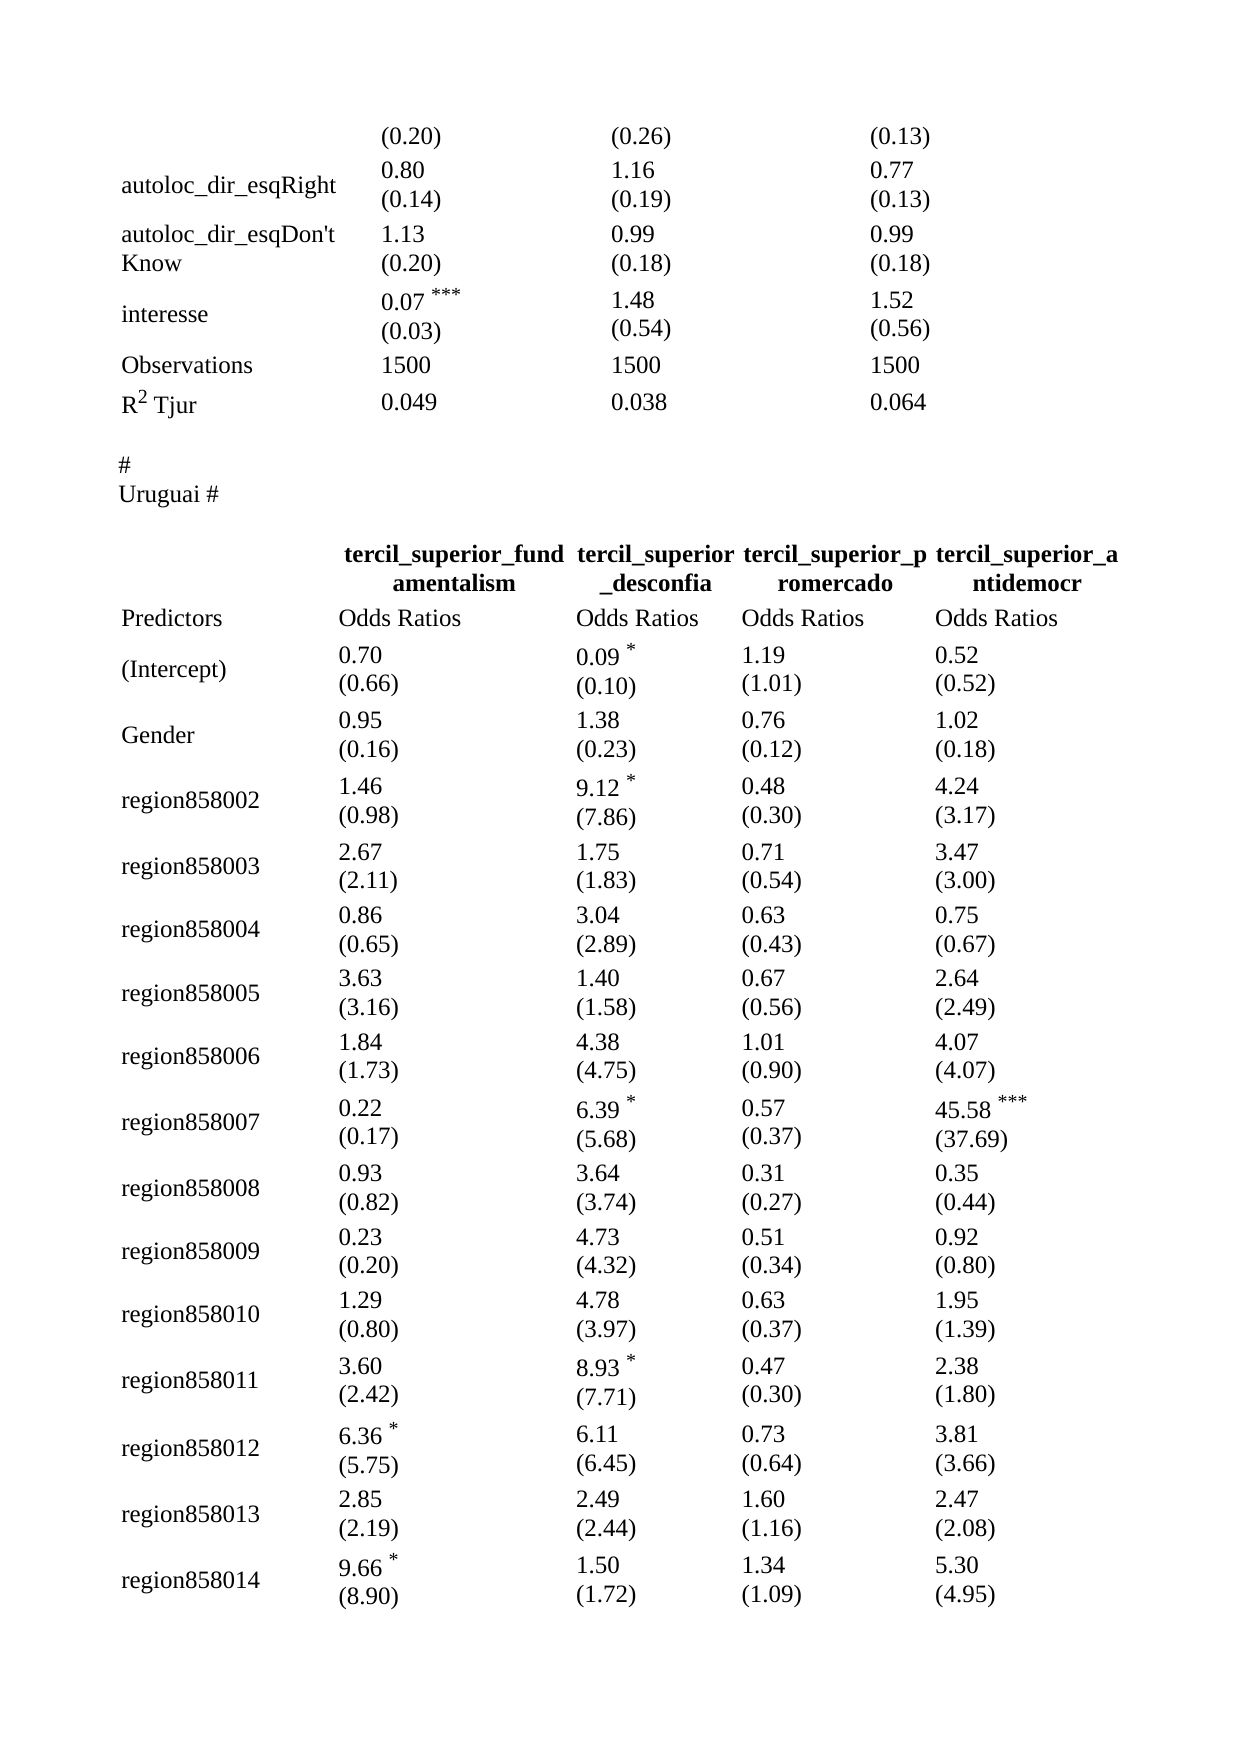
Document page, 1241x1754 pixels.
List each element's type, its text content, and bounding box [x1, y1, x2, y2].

table_cell 1500 [608, 348, 867, 382]
table_cell 0.70 (0.66) [335, 634, 573, 702]
table_cell 2.49 (2.44) [573, 1482, 738, 1545]
table_header [118, 536, 335, 600]
table_cell 1.34 (1.09) [739, 1545, 932, 1613]
table_cell 0.07 *** (0.03) [378, 279, 608, 347]
table_header tercil_superior_fundamentalism [335, 536, 573, 600]
table_cell 4.73 (4.32) [573, 1219, 738, 1282]
table_cell 1.02 (0.18) [932, 703, 1122, 766]
table_cell 1500 [867, 348, 1122, 382]
table_cell R2 Tjur [118, 382, 378, 421]
table_cell 9.66 * (8.90) [335, 1545, 573, 1613]
table_cell region858004 [118, 897, 335, 961]
table_cell region858011 [118, 1345, 335, 1413]
table_cell 0.57 (0.37) [739, 1087, 932, 1155]
table_cell 4.24 (3.17) [932, 766, 1122, 834]
table_cell Observations [118, 348, 378, 382]
table_cell (0.20) [378, 118, 608, 153]
table_cell 3.47 (3.00) [932, 834, 1122, 897]
table_cell 0.86 (0.65) [335, 897, 573, 961]
table_cell 1.84 (1.73) [335, 1024, 573, 1087]
table_cell 0.35 (0.44) [932, 1155, 1122, 1219]
table_cell 3.63 (3.16) [335, 961, 573, 1024]
table_cell 0.09 * (0.10) [573, 634, 738, 702]
table_cell 1.52 (0.56) [867, 279, 1122, 347]
table_cell 1.16 (0.19) [608, 153, 867, 216]
table_cell 0.99 (0.18) [867, 216, 1122, 279]
table_cell 0.22 (0.17) [335, 1087, 573, 1155]
table_cell 45.58 *** (37.69) [932, 1087, 1122, 1155]
table_cell region858007 [118, 1087, 335, 1155]
table_header tercil_superior_antidemocr [932, 536, 1122, 600]
table_cell 0.31 (0.27) [739, 1155, 932, 1219]
table_cell 1.50 (1.72) [573, 1545, 738, 1613]
table_cell Odds Ratios [573, 600, 738, 634]
table_cell region858009 [118, 1219, 335, 1282]
table_cell 0.93 (0.82) [335, 1155, 573, 1219]
table_cell 2.67 (2.11) [335, 834, 573, 897]
table_cell [118, 118, 378, 153]
table_cell autoloc_dir_esqRight [118, 153, 378, 216]
table_cell 1.19 (1.01) [739, 634, 932, 702]
table_cell 0.71 (0.54) [739, 834, 932, 897]
table_cell 0.99 (0.18) [608, 216, 867, 279]
table_cell (0.13) [867, 118, 1122, 153]
table_cell 0.77 (0.13) [867, 153, 1122, 216]
table_cell 0.48 (0.30) [739, 766, 932, 834]
table_cell 1.46 (0.98) [335, 766, 573, 834]
table_cell 1500 [378, 348, 608, 382]
table_cell 1.29 (0.80) [335, 1282, 573, 1345]
table_cell autoloc_dir_esqDon't Know [118, 216, 378, 279]
table_cell region858012 [118, 1414, 335, 1482]
table_cell 1.13 (0.20) [378, 216, 608, 279]
table_cell 6.39 * (5.68) [573, 1087, 738, 1155]
table_cell 2.47 (2.08) [932, 1482, 1122, 1545]
table_cell 0.76 (0.12) [739, 703, 932, 766]
table_cell 2.64 (2.49) [932, 961, 1122, 1024]
table_cell 9.12 * (7.86) [573, 766, 738, 834]
table_cell 0.51 (0.34) [739, 1219, 932, 1282]
table_cell 5.30 (4.95) [932, 1545, 1122, 1613]
table_cell region858010 [118, 1282, 335, 1345]
table_cell Odds Ratios [335, 600, 573, 634]
table_cell 0.049 [378, 382, 608, 421]
table_cell 1.38 (0.23) [573, 703, 738, 766]
table_cell 4.78 (3.97) [573, 1282, 738, 1345]
table_cell 0.92 (0.80) [932, 1219, 1122, 1282]
table_cell region858014 [118, 1545, 335, 1613]
table_cell region858005 [118, 961, 335, 1024]
table_cell 3.04 (2.89) [573, 897, 738, 961]
table_cell 6.36 * (5.75) [335, 1414, 573, 1482]
table_cell 4.38 (4.75) [573, 1024, 738, 1087]
table_cell 0.67 (0.56) [739, 961, 932, 1024]
table_cell region858003 [118, 834, 335, 897]
table_cell 1.95 (1.39) [932, 1282, 1122, 1345]
table_cell 1.48 (0.54) [608, 279, 867, 347]
table_cell region858013 [118, 1482, 335, 1545]
table_cell 0.47 (0.30) [739, 1345, 932, 1413]
table_cell 3.60 (2.42) [335, 1345, 573, 1413]
table_cell 0.63 (0.43) [739, 897, 932, 961]
table_cell region858006 [118, 1024, 335, 1087]
text Uruguai # [118, 479, 1122, 508]
table_cell (Intercept) [118, 634, 335, 702]
table_cell 2.85 (2.19) [335, 1482, 573, 1545]
table_cell 0.23 (0.20) [335, 1219, 573, 1282]
table_cell 3.64 (3.74) [573, 1155, 738, 1219]
table_cell 0.73 (0.64) [739, 1414, 932, 1482]
table_cell 0.52 (0.52) [932, 634, 1122, 702]
table_cell 0.75 (0.67) [932, 897, 1122, 961]
table_cell Odds Ratios [739, 600, 932, 634]
table_cell 0.95 (0.16) [335, 703, 573, 766]
table_cell 1.60 (1.16) [739, 1482, 932, 1545]
text # [118, 450, 1122, 479]
table_cell 0.038 [608, 382, 867, 421]
table_cell 4.07 (4.07) [932, 1024, 1122, 1087]
table_cell Gender [118, 703, 335, 766]
table_cell (0.26) [608, 118, 867, 153]
table_header tercil_superior_desconfia [573, 536, 738, 600]
table_cell 0.064 [867, 382, 1122, 421]
table_cell 1.01 (0.90) [739, 1024, 932, 1087]
table_cell 1.75 (1.83) [573, 834, 738, 897]
table_cell 6.11 (6.45) [573, 1414, 738, 1482]
table_cell region858002 [118, 766, 335, 834]
table_header tercil_superior_promercado [739, 536, 932, 600]
table_cell 0.80 (0.14) [378, 153, 608, 216]
table_cell region858008 [118, 1155, 335, 1219]
table_cell Odds Ratios [932, 600, 1122, 634]
table_cell interesse [118, 279, 378, 347]
table_cell Predictors [118, 600, 335, 634]
table_cell 0.63 (0.37) [739, 1282, 932, 1345]
table_cell 8.93 * (7.71) [573, 1345, 738, 1413]
table_cell 2.38 (1.80) [932, 1345, 1122, 1413]
table_cell 3.81 (3.66) [932, 1414, 1122, 1482]
table_cell 1.40 (1.58) [573, 961, 738, 1024]
